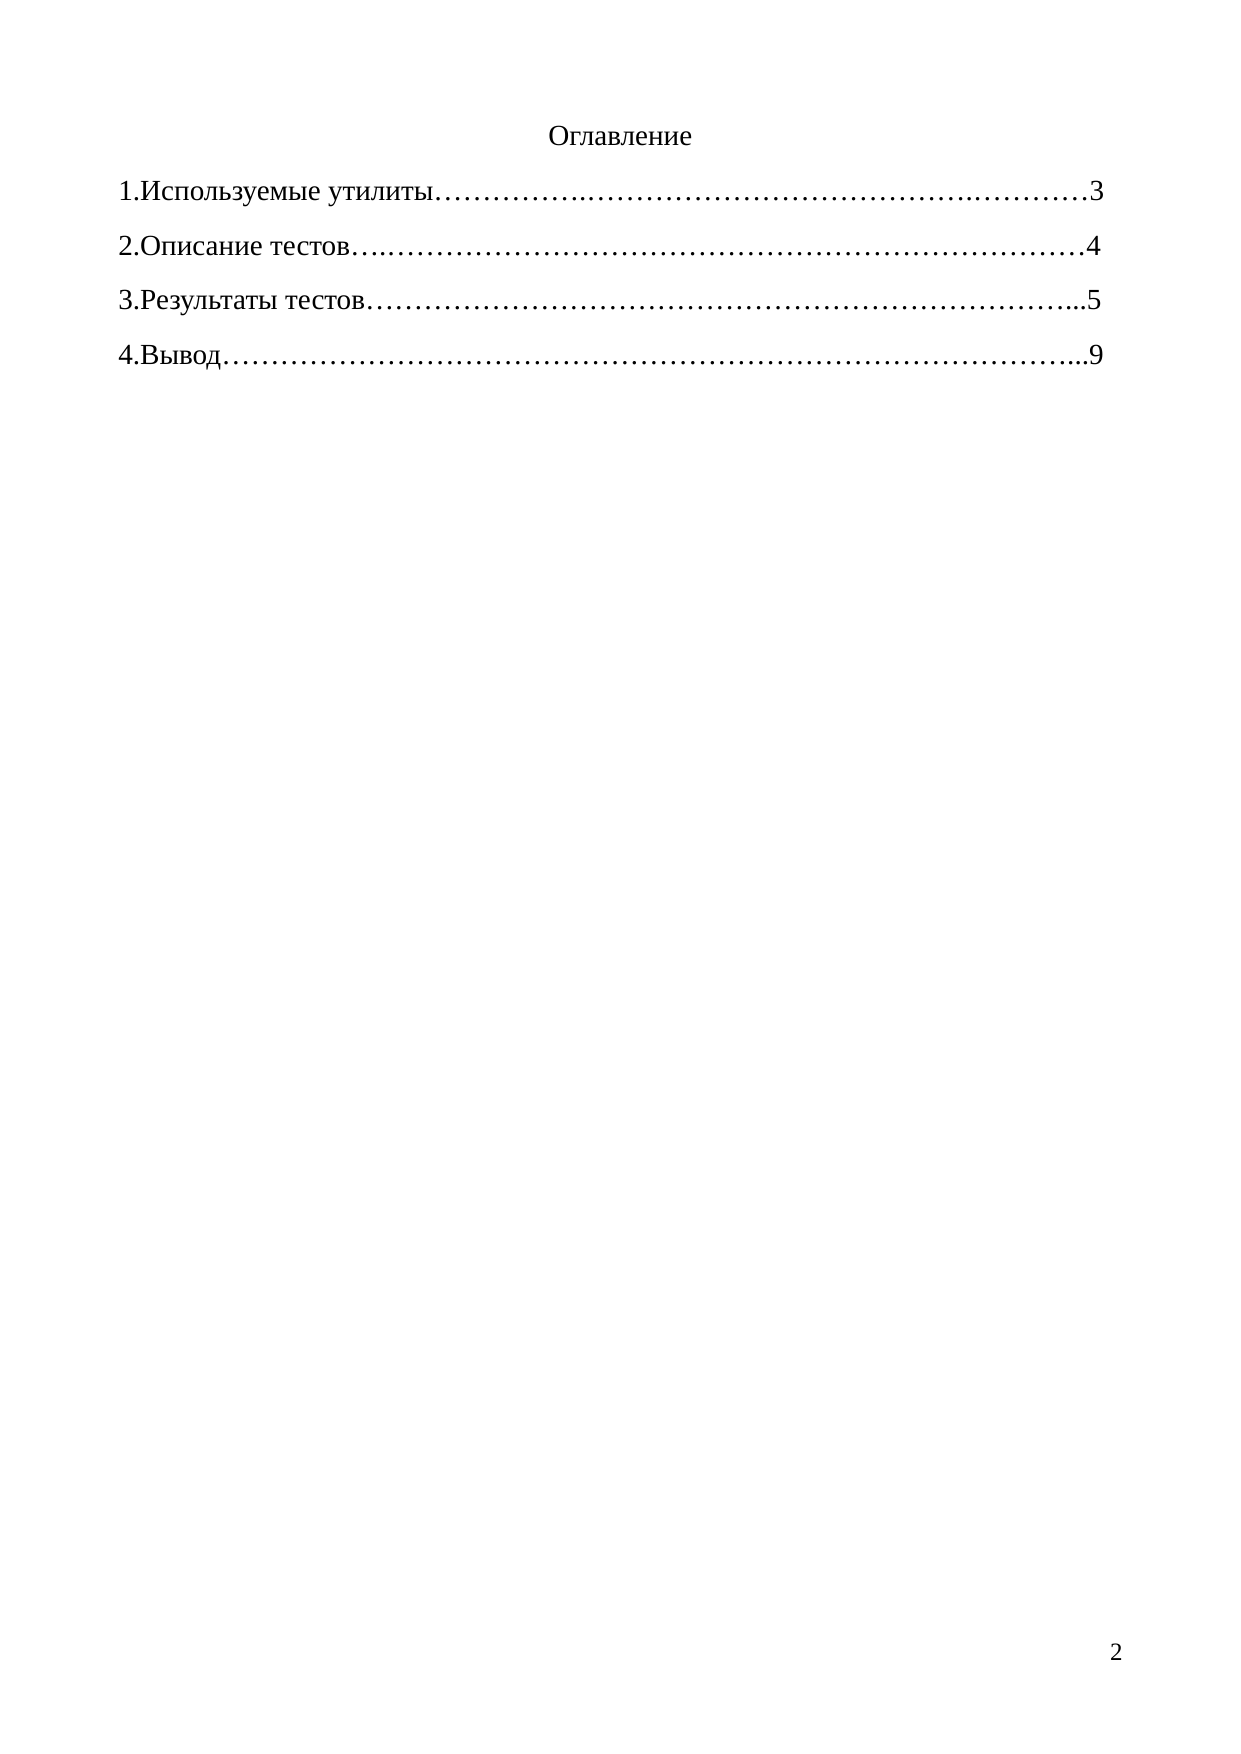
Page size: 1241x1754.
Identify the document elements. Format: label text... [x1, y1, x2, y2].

text Оглавление [118, 118, 1122, 152]
text 1.Используемые утилиты…………….………………………………….…………3 [118, 173, 1122, 206]
text 2.Описание тестов….………………………………………………………………4 [118, 228, 1122, 261]
text 4.Вывод……………………………………………………………………………...9 [118, 337, 1122, 371]
text 3.Результаты тестов………………………………………………………………...5 [118, 282, 1122, 316]
